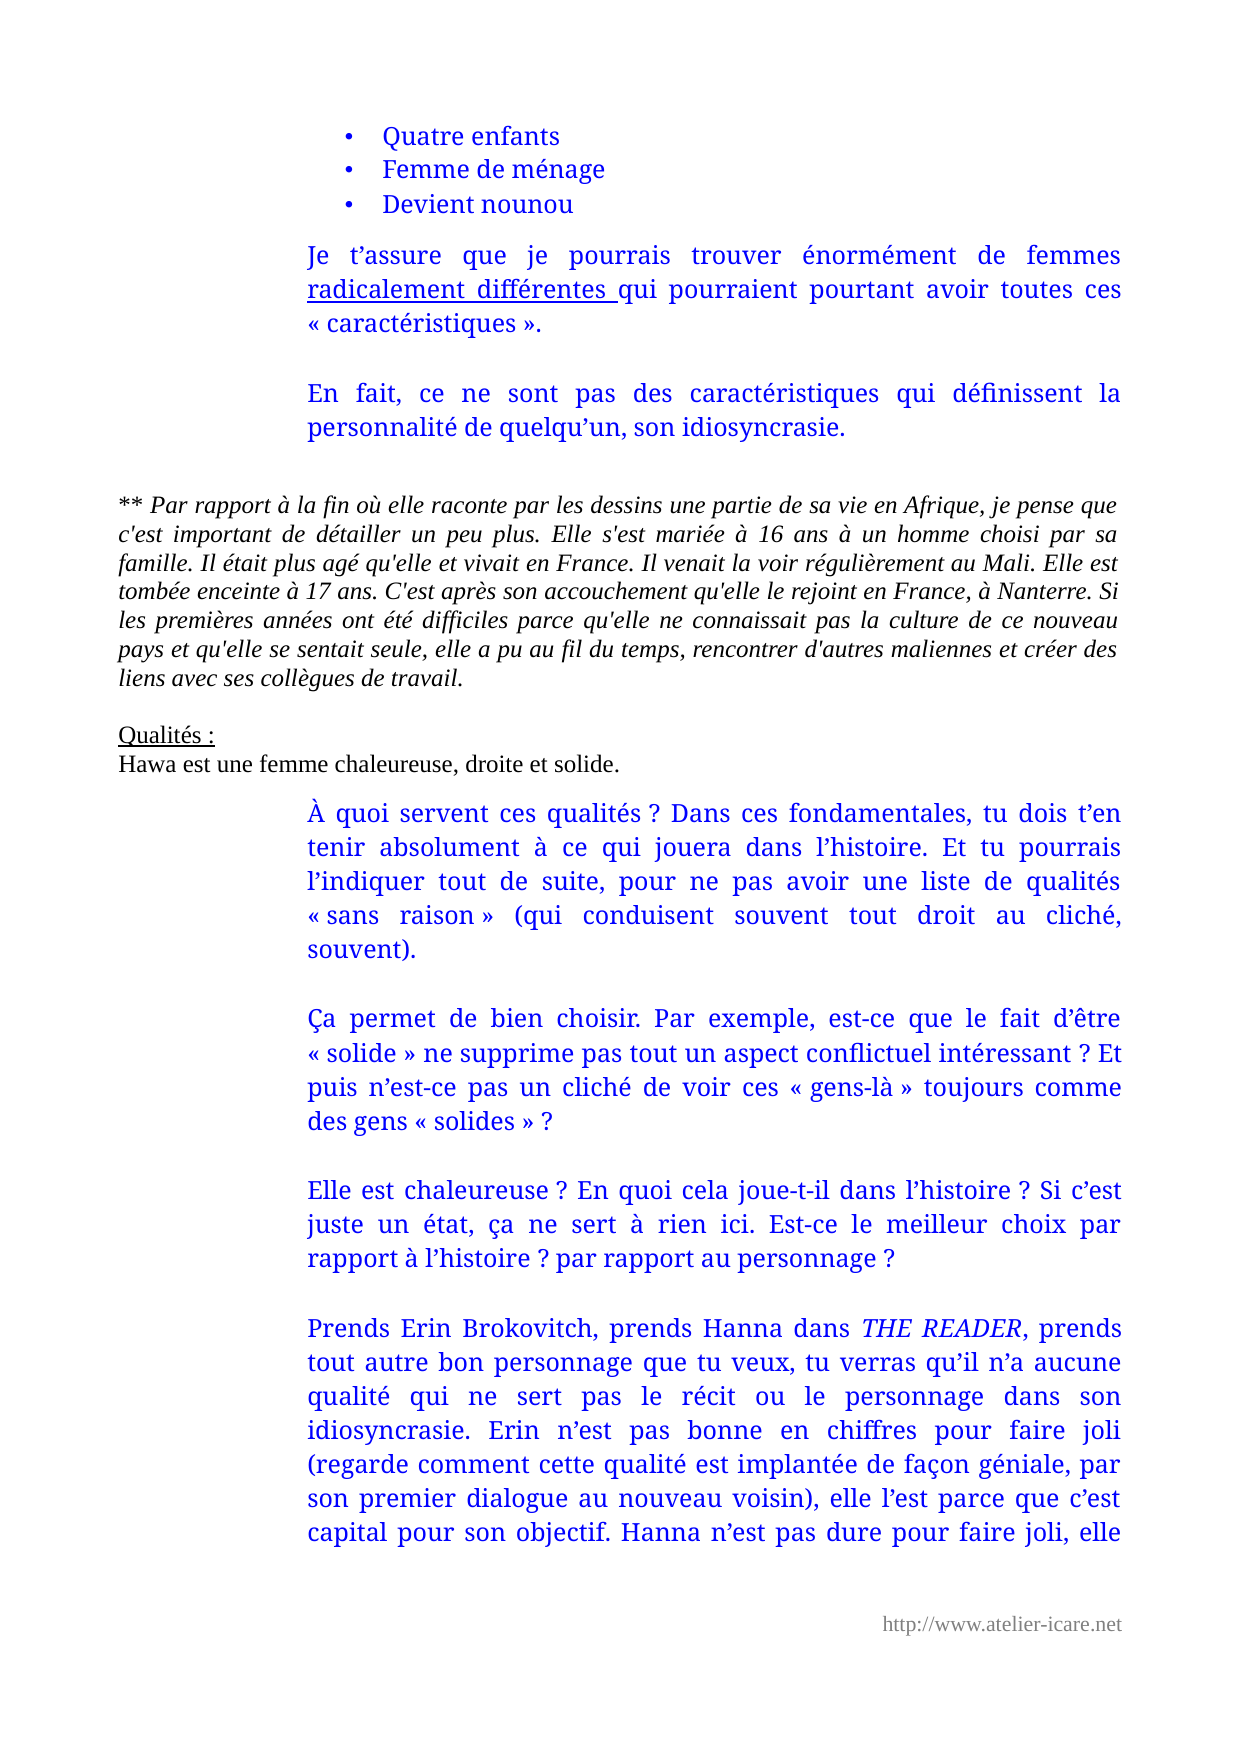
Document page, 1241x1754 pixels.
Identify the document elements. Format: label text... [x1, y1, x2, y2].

text Prends Erin Brokovitch, prends Hanna dans THE READER, prends tout autre bon personnage que tu veux, tu verras qu’il n’a aucune qualité qui ne sert pas le récit ou le personnage dans son idiosyncrasie. Erin n’est pas bonne en chiffres pour faire joli (regarde comment cette qualité est implantée de façon géniale, par son premier dialogue au nouveau voisin), elle l’est parce que c’est capital pour son objectif. Hanna n’est pas dure pour faire joli, elle [307, 1310, 1122, 1549]
text Elle est chaleureuse ? En quoi cela joue-t-il dans l’histoire ? Si c’est juste un état, ça ne sert à rien ici. Est-ce le meilleur choix par rapport à l’histoire ? par rapport au personnage ? [307, 1173, 1122, 1275]
list Quatre enfants [344, 118, 1122, 152]
text Je t’assure que je pourrais trouver énormément de femmes radicalement différentes qui pourraient pourtant avoir toutes ces « caractéristiques ». [307, 238, 1122, 340]
list Femme de ménage [344, 152, 1122, 186]
text Qualités : [118, 720, 1122, 749]
list Devient nounou [344, 186, 1122, 220]
text À quoi servent ces qualités ? Dans ces fondamentales, tu dois t’en tenir absolument à ce qui jouera dans l’histoire. Et tu pourrais l’indiquer tout de suite, pour ne pas avoir une liste de qualités « sans raison » (qui conduisent souvent tout droit au cliché, souvent). [307, 795, 1122, 966]
text Hawa est une femme chaleureuse, droite et solide. [118, 749, 1122, 778]
text Ça permet de bien choisir. Par exemple, est-ce que le fait d’être « solide » ne supprime pas tout un aspect conflictuel intéressant ? Et puis n’est-ce pas un cliché de voir ces « gens-là » toujours comme des gens « solides » ? [307, 1001, 1122, 1137]
text ** Par rapport à la fin où elle raconte par les dessins une partie de sa vie en Afrique, je pense que c'est important de détailler un peu plus. Elle s'est mariée à 16 ans à un homme choisi par sa famille. Il était plus agé qu'elle et vivait en France. Il venait la voir régulièrement au Mali. Elle est tombée enceinte à 17 ans. C'est après son accouchement qu'elle le rejoint en France, à Nanterre. Si les premières années ont été difficiles parce qu'elle ne connaissait pas la culture de ce nouveau pays et qu'elle se sentait seule, elle a pu au fil du temps, rencontrer d'autres maliennes et créer des liens avec ses collègues de travail. [118, 490, 1122, 691]
text En fait, ce ne sont pas des caractéristiques qui définissent la personnalité de quelqu’un, son idiosyncrasie. [307, 376, 1122, 444]
